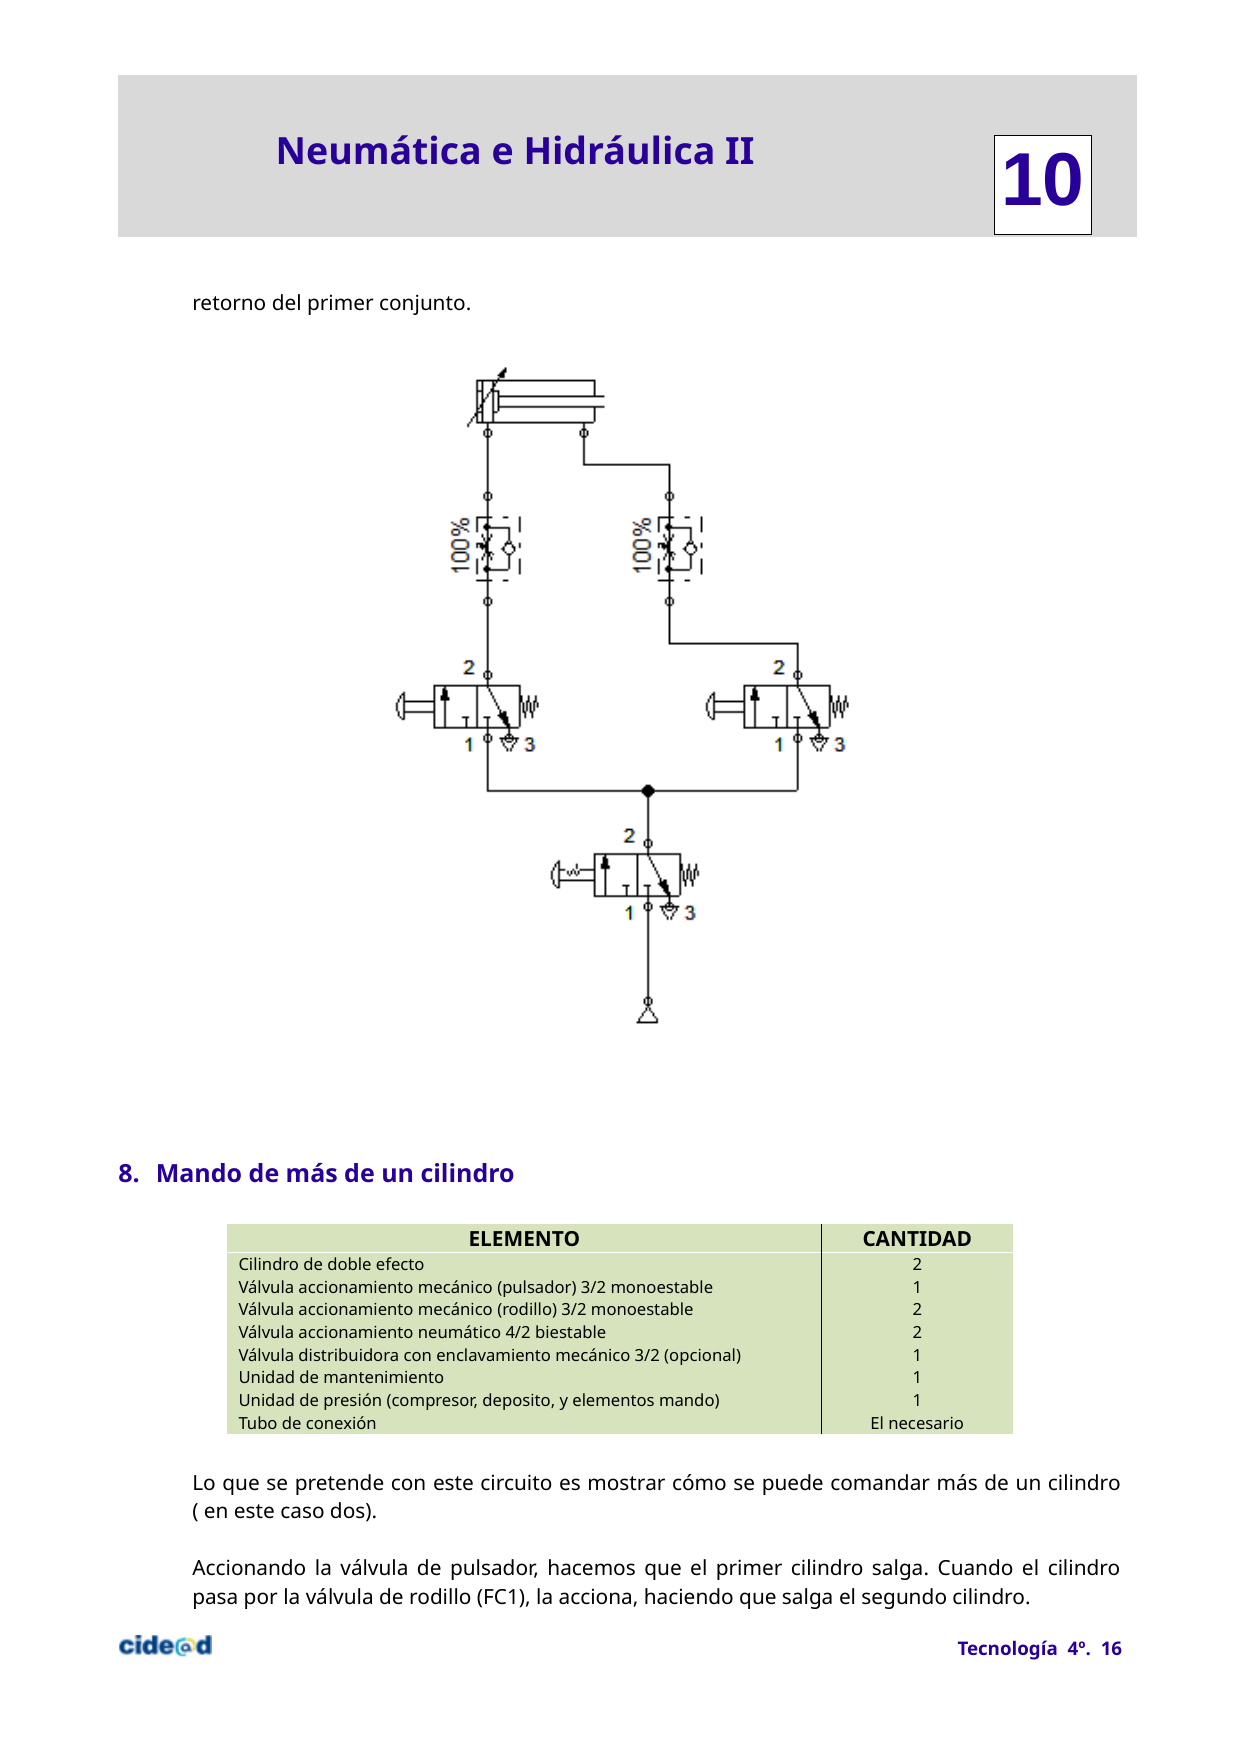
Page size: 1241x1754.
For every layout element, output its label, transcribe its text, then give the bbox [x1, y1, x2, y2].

table_cell Unidad de mantenimiento [227, 1366, 821, 1389]
table_cell Válvula accionamiento mecánico (rodillo) 3/2 monoestable [227, 1298, 821, 1321]
table_cell 1 [822, 1389, 1013, 1411]
picture [359, 345, 881, 1057]
text retorno del primer conjunto. [192, 288, 1122, 317]
table_cell Unidad de presión (compresor, deposito, y elementos mando) [227, 1389, 821, 1411]
table_cell Válvula accionamiento neumático 4/2 biestable [227, 1321, 821, 1343]
table_cell Válvula accionamiento mecánico (pulsador) 3/2 monoestable [227, 1275, 821, 1298]
table_cell Tubo de conexión [227, 1411, 821, 1434]
table_header ELEMENTO [227, 1224, 821, 1252]
table_header CANTIDAD [822, 1224, 1013, 1252]
picture [118, 1635, 212, 1658]
table_cell 2 [822, 1298, 1013, 1321]
table_cell Válvula distribuidora con enclavamiento mecánico 3/2 (opcional) [227, 1343, 821, 1366]
table_cell 1 [822, 1343, 1013, 1366]
table_cell Cilindro de doble efecto [227, 1253, 821, 1275]
table_cell 2 [822, 1321, 1013, 1343]
table_cell 1 [822, 1275, 1013, 1298]
text Lo que se pretende con este circuito es mostrar cómo se puede comandar más de un cilindro ( en este caso dos). [192, 1468, 1122, 1525]
list Mando de más de un cilindro [118, 1156, 1122, 1190]
table_cell 2 [822, 1253, 1013, 1275]
text Accionando la válvula de pulsador, hacemos que el primer cilindro salga. Cuando el cilindro pasa por la válvula de rodillo (FC1), la acciona, haciendo que salga el segundo cilindro. [192, 1553, 1122, 1610]
table_cell 1 [822, 1366, 1013, 1389]
table_cell El necesario [822, 1411, 1013, 1434]
